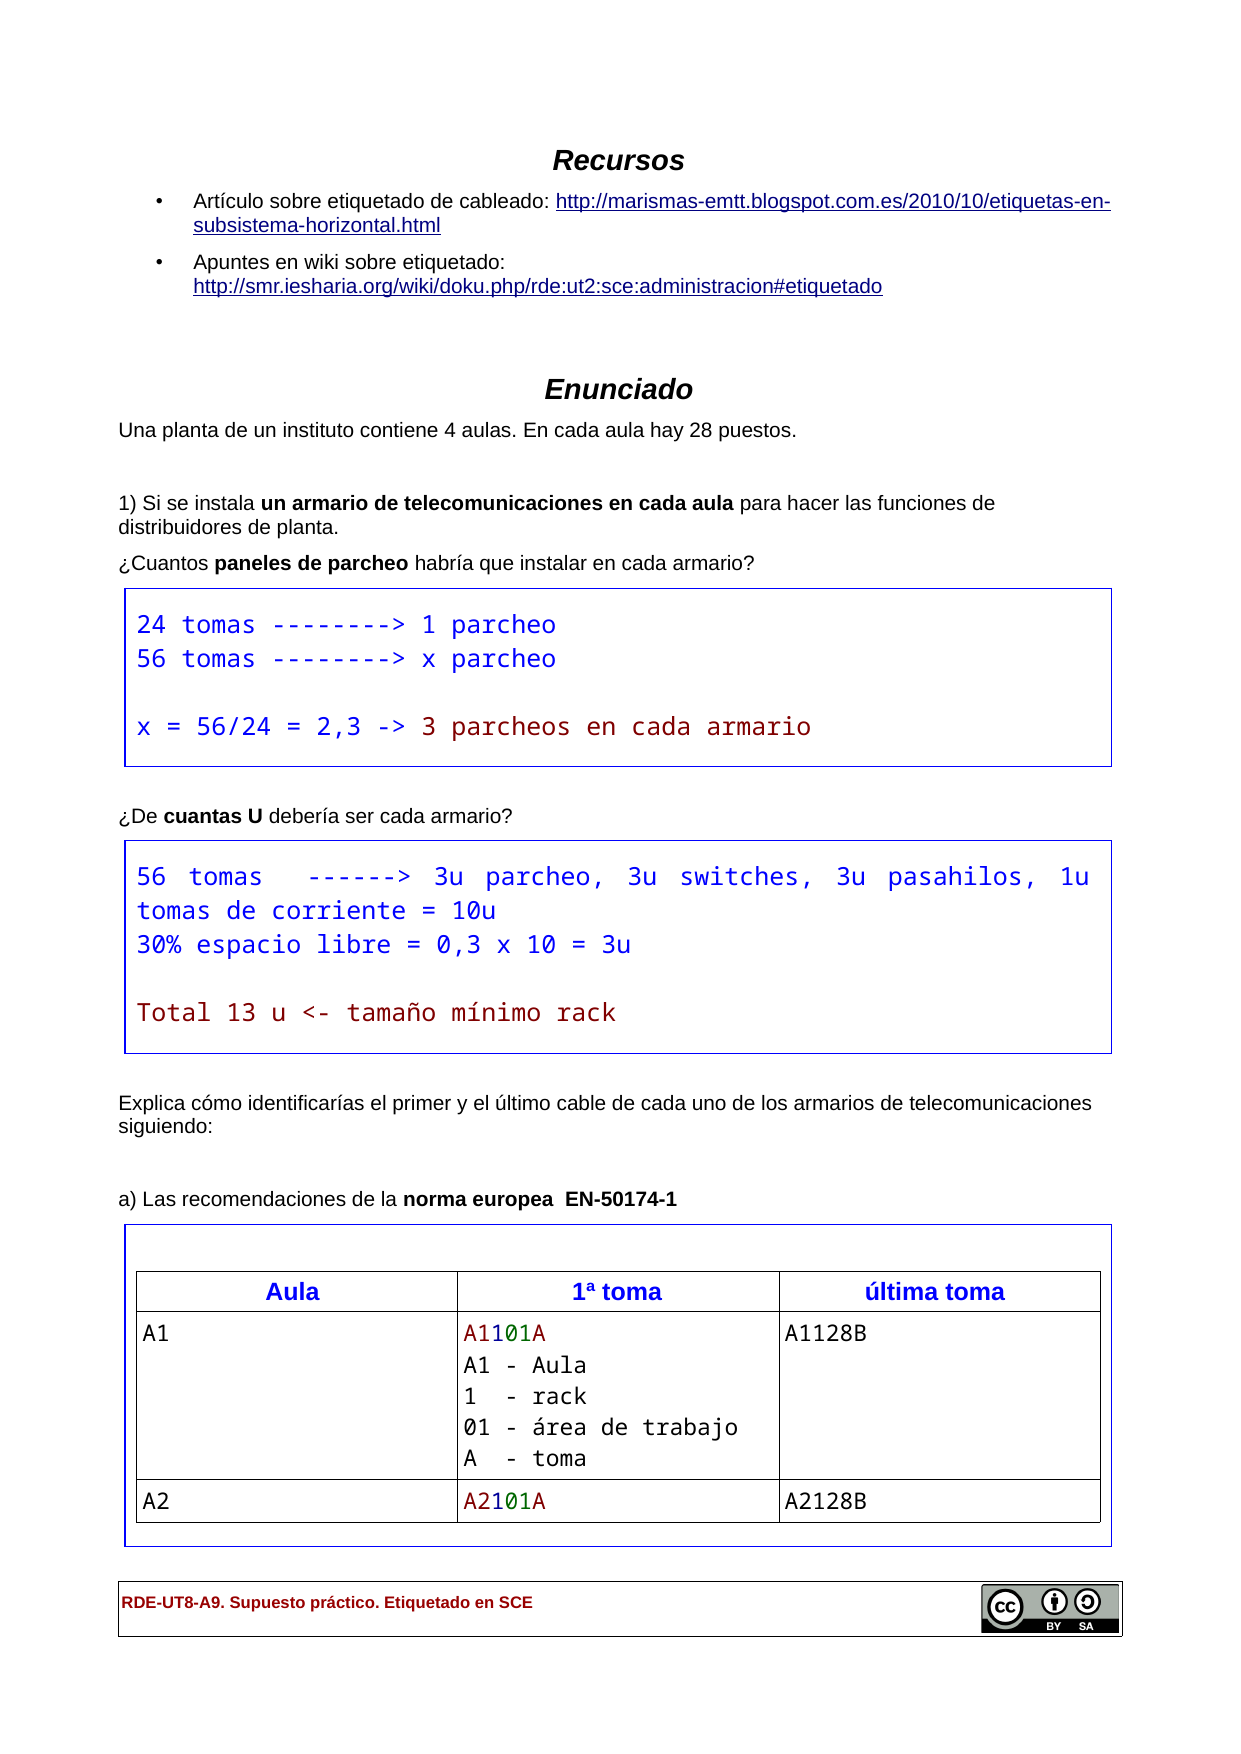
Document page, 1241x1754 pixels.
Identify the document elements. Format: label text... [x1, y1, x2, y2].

text Una planta de un instituto contiene 4 aulas. En cada aula hay 28 puestos. [118, 418, 1122, 442]
table_cell A2128B [780, 1480, 1100, 1522]
subtitle Enunciado [118, 372, 1122, 405]
text 1) Si se instala un armario de telecomunicaciones en cada aula para hacer las funciones de distribuidores de planta. [118, 491, 1122, 538]
table_cell A1 [137, 1312, 457, 1479]
table_cell A1128B [780, 1312, 1100, 1479]
text Explica cómo identificarías el primer y el último cable de cada uno de los armarios de telecomunicaciones siguiendo: [118, 1090, 1122, 1138]
table_cell A1101A A1 - Aula 1 - rack 01 - área de trabajo A - toma [458, 1312, 779, 1479]
list Artículo sobre etiquetado de cableado: http://marismas-emtt.blogspot.com.es/2010/10/etiquetas-en-subsistema-horizontal.html [156, 189, 1122, 237]
text a) Las recomendaciones de la norma europea EN-50174-1 [118, 1187, 1122, 1211]
subtitle Recursos [118, 143, 1122, 177]
table_cell A2 [137, 1480, 457, 1522]
table_header Aula [137, 1272, 457, 1311]
text ¿De cuantas U debería ser cada armario? [118, 804, 1122, 828]
picture [981, 1584, 1119, 1633]
text ¿Cuantos paneles de parcheo habría que instalar en cada armario? [118, 551, 1122, 575]
table_header 1ª toma [458, 1272, 779, 1311]
table_cell A2101A [458, 1480, 779, 1522]
table_header 24 tomas --------> 1 parcheo 56 tomas --------> x parcheo x = 56/24 = 2,3 -> 3 parcheos en cada armario [126, 589, 1111, 766]
table_header [126, 1225, 1111, 1546]
table_header 56 tomas ------> 3u parcheo, 3u switches, 3u pasahilos, 1u tomas de corriente = 10u 30% espacio libre = 0,3 x 10 = 3u Total 13 u <- tamaño mínimo rack [126, 841, 1111, 1053]
list Apuntes en wiki sobre etiquetado: http://smr.iesharia.org/wiki/doku.php/rde:ut2:sce:administracion#etiquetado [156, 250, 1122, 298]
table_header última toma [780, 1272, 1100, 1311]
